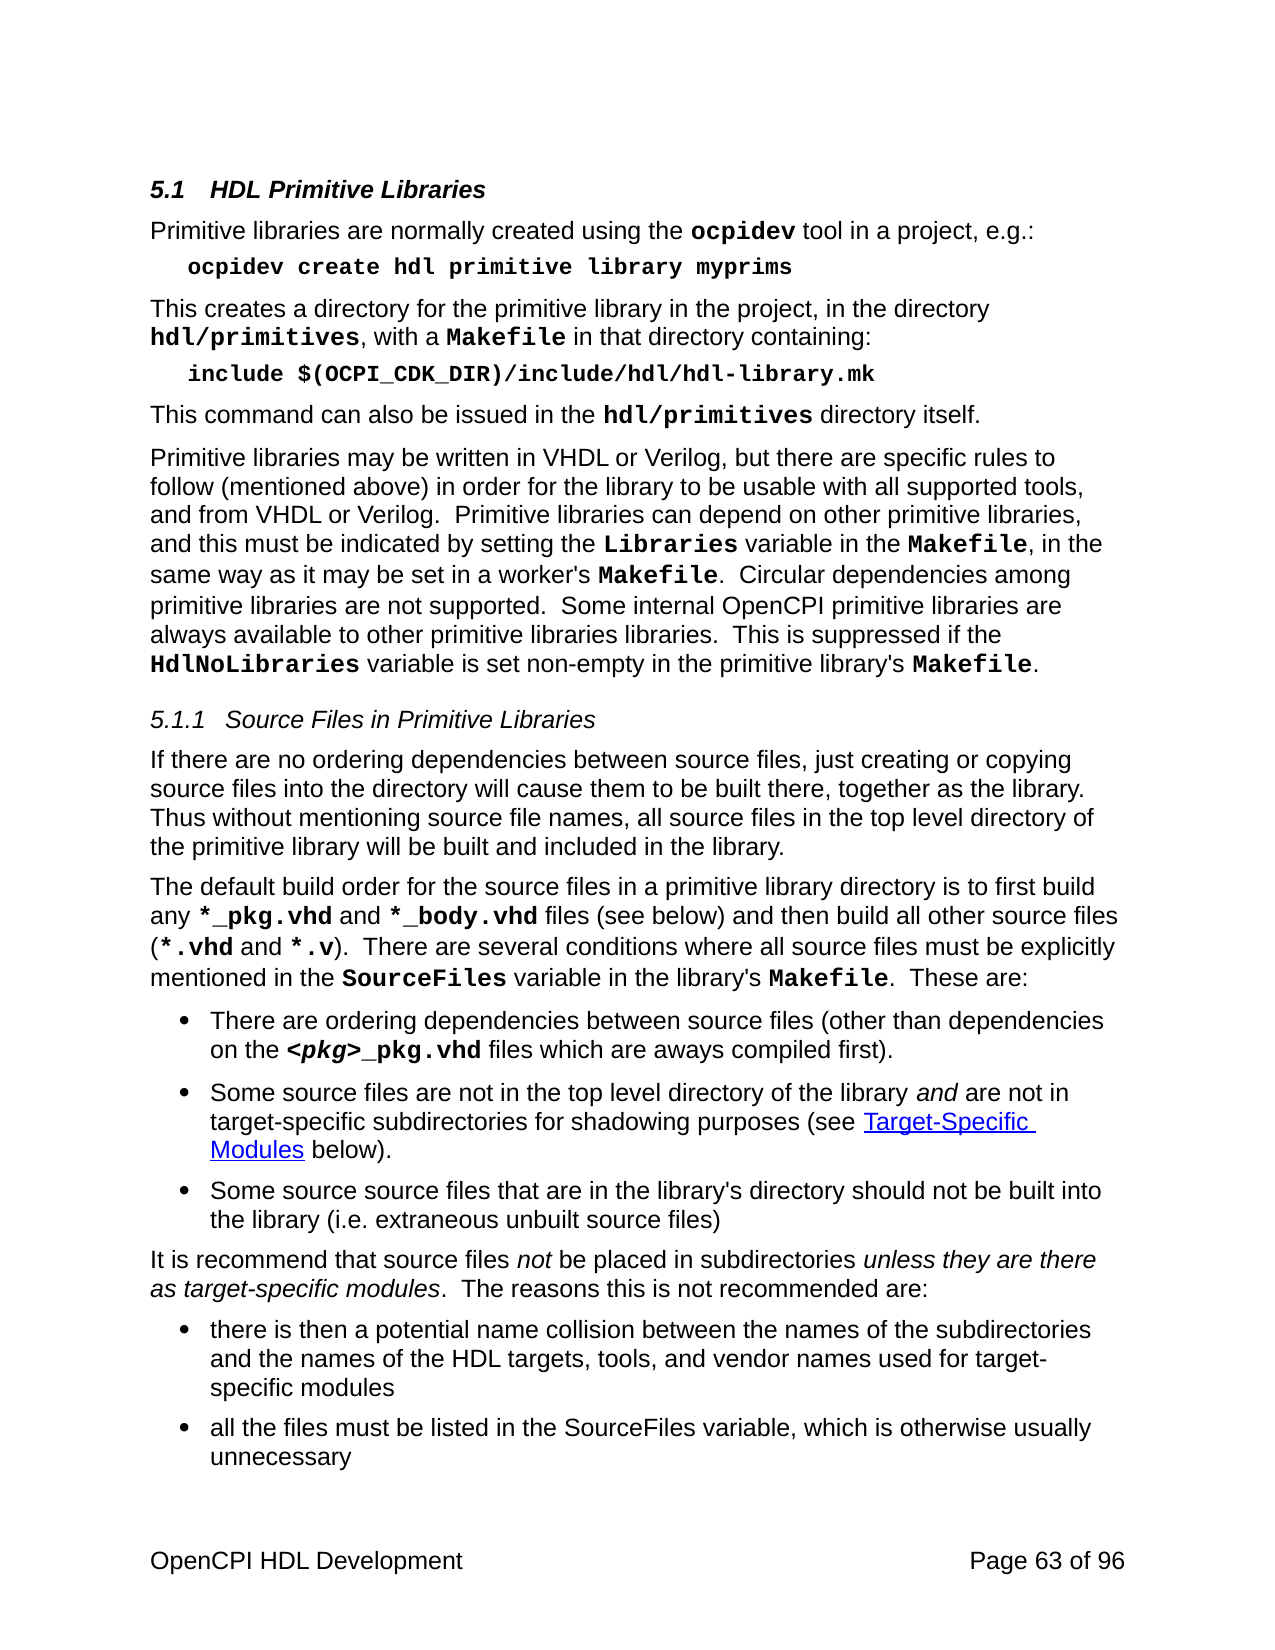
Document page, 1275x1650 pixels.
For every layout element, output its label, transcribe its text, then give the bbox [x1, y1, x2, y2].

list there is then a potential name collision between the names of the subdirectories and the names of the HDL targets, tools, and vendor names used for target-specific modules [180, 1315, 1125, 1401]
list all the files must be listed in the SourceFiles variable, which is otherwise usually unnecessary [180, 1413, 1125, 1471]
list Some source files are not in the top level directory of the library and are not in target-specific subdirectories for shadowing purposes (see Target-Specific Modules below). [180, 1078, 1125, 1164]
subtitle Source Files in Primitive Libraries [150, 704, 1125, 733]
text include $(OCPI_CDK_DIR)/include/hdl/hdl-library.mk [187, 362, 1125, 388]
text The default build order for the source files in a primitive library directory is to first build any *_pkg.vhd and *_body.vhd files (see below) and then build all other source files (*.vhd and *.v). There are several conditions where all source files must be explicitly mentioned in the SourceFiles variable in the library's Makefile. These are: [150, 872, 1125, 994]
text ocpidev create hdl primitive library myprims [187, 256, 1125, 282]
text This command can also be issued in the hdl/primitives directory itself. [150, 400, 1125, 431]
list There are ordering dependencies between source files (other than dependencies on the <pkg>_pkg.vhd files which are aways compiled first). [180, 1006, 1125, 1066]
text Primitive libraries are normally created using the ocpidev tool in a project, e.g.: [150, 216, 1125, 247]
text If there are no ordering dependencies between source files, just creating or copying source files into the directory will cause them to be built there, together as the library. Thus without mentioning source file names, all source files in the top level directory of the primitive library will be built and included in the library. [150, 745, 1125, 860]
subtitle HDL Primitive Libraries [150, 175, 1125, 204]
text This creates a directory for the primitive library in the project, in the directory hdl/primitives, with a Makefile in that directory containing: [150, 293, 1125, 353]
list Some source source files that are in the library's directory should not be built into the library (i.e. extraneous unbuilt source files) [180, 1176, 1125, 1233]
text It is recommend that source files not be placed in subdirectories unless they are there as target-specific modules. The reasons this is not recommended are: [150, 1246, 1125, 1303]
text Primitive libraries may be written in VHDL or Verilog, but there are specific rules to follow (mentioned above) in order for the library to be usable with all supported tools, and from VHDL or Verilog. Primitive libraries can depend on other primitive libraries, and this must be indicated by setting the Libraries variable in the Makefile, in the same way as it may be set in a worker's Makefile. Circular dependencies among primitive libraries are not supported. Some internal OpenCPI primitive libraries are always available to other primitive libraries libraries. This is suppressed if the HdlNoLibraries variable is set non-empty in the primitive library's Makefile. [150, 443, 1125, 679]
